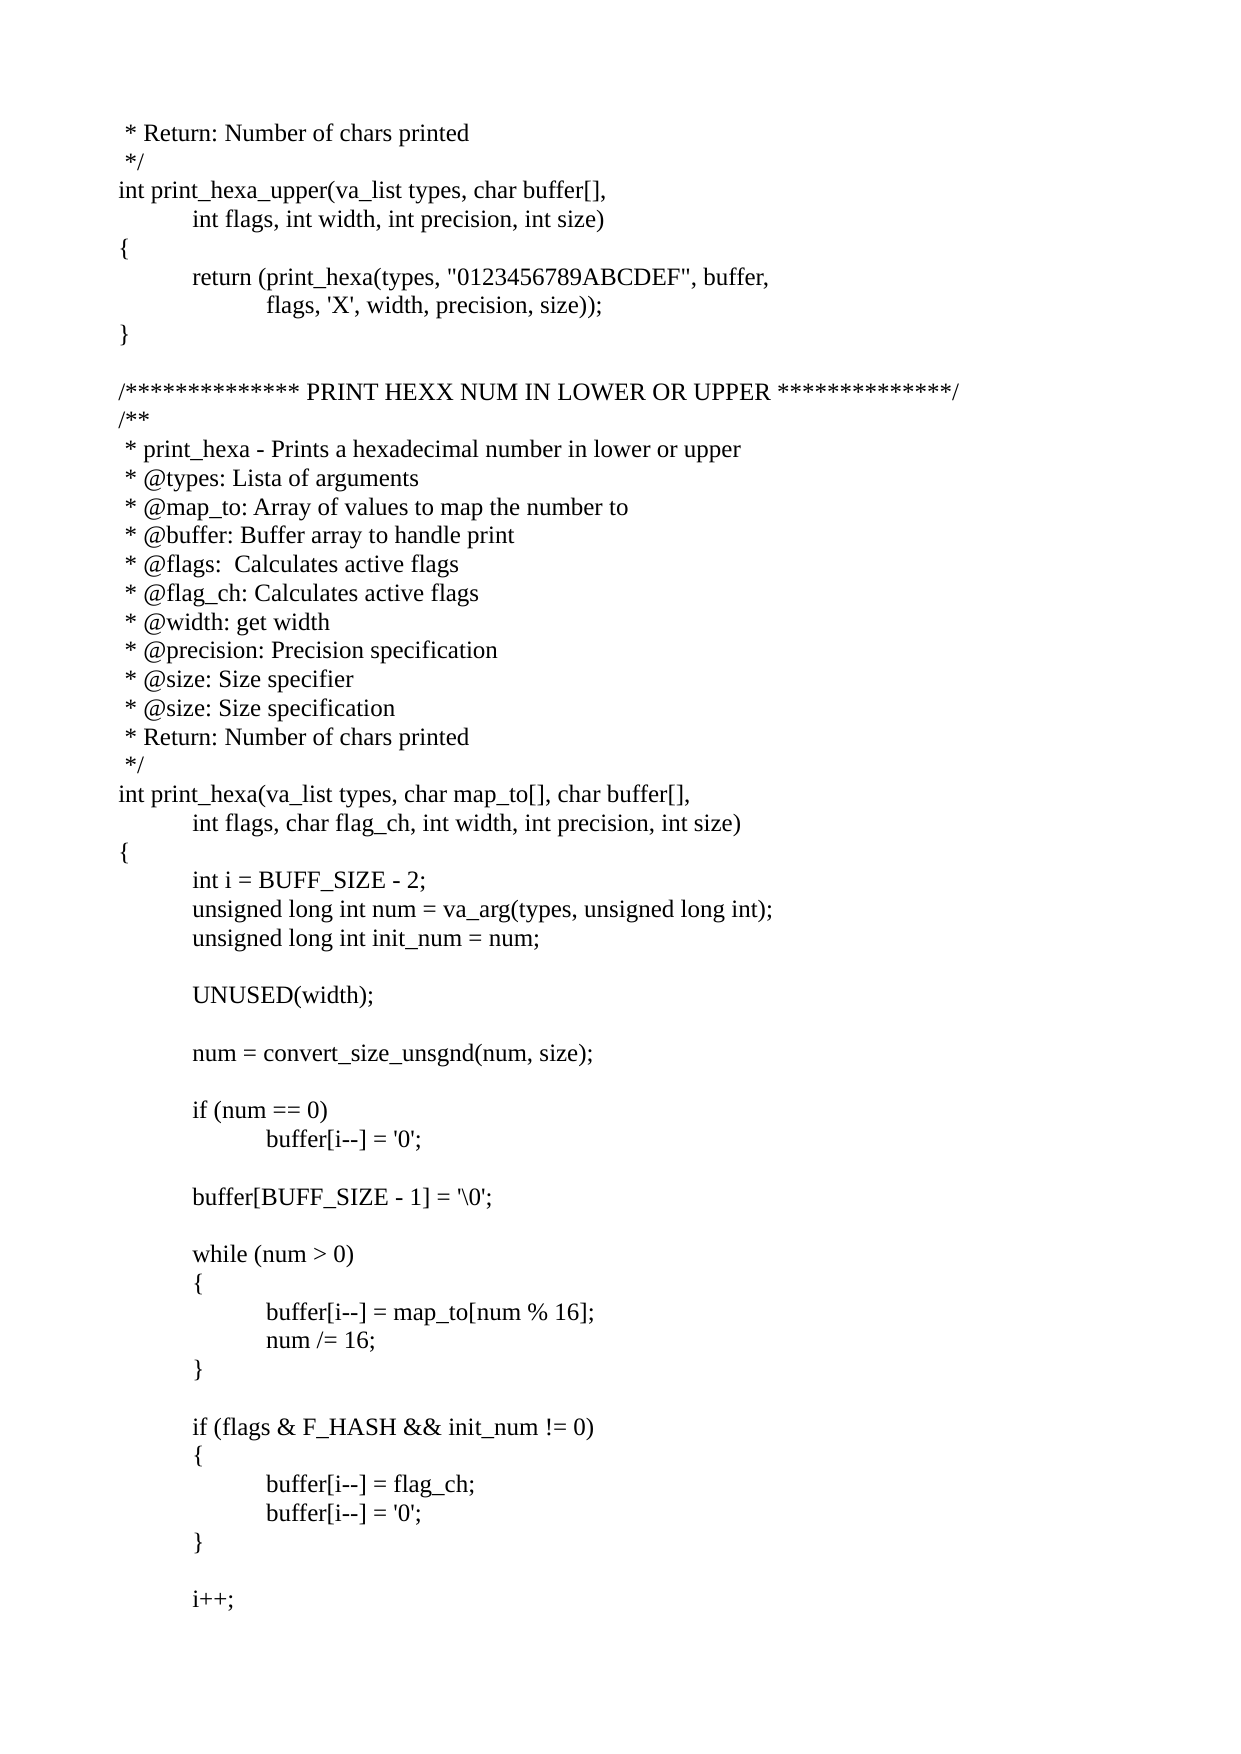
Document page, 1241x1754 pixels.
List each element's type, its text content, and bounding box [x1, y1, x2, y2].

text */ [118, 751, 1122, 779]
text int i = BUFF_SIZE - 2; [118, 866, 1122, 894]
text */ [118, 147, 1122, 176]
text buffer[i--] = flag_ch; [118, 1469, 1122, 1498]
text buffer[i--] = '0'; [118, 1498, 1122, 1527]
text { [118, 233, 1122, 262]
text * @buffer: Buffer array to handle print [118, 521, 1122, 549]
text * Return: Number of chars printed [118, 722, 1122, 751]
text unsigned long int init_num = num; [118, 923, 1122, 952]
text /************** PRINT HEXX NUM IN LOWER OR UPPER **************/ [118, 377, 1122, 406]
text if (num == 0) [118, 1096, 1122, 1124]
text buffer[i--] = '0'; [118, 1124, 1122, 1153]
text * @width: get width [118, 607, 1122, 636]
text i++; [118, 1584, 1122, 1613]
text { [118, 837, 1122, 866]
text * @flag_ch: Calculates active flags [118, 578, 1122, 607]
text int print_hexa(va_list types, char map_to[], char buffer[], [118, 779, 1122, 808]
text { [118, 1441, 1122, 1469]
text * print_hexa - Prints a hexadecimal number in lower or upper [118, 434, 1122, 463]
text } [118, 1354, 1122, 1383]
text num /= 16; [118, 1326, 1122, 1354]
text /** [118, 406, 1122, 434]
text * @size: Size specifier [118, 664, 1122, 693]
text flags, 'X', width, precision, size)); [118, 291, 1122, 319]
text * @flags: Calculates active flags [118, 549, 1122, 578]
text int flags, char flag_ch, int width, int precision, int size) [118, 808, 1122, 837]
text while (num > 0) [118, 1239, 1122, 1268]
text { [118, 1268, 1122, 1297]
text * @size: Size specification [118, 693, 1122, 722]
text num = convert_size_unsgnd(num, size); [118, 1038, 1122, 1067]
text buffer[i--] = map_to[num % 16]; [118, 1297, 1122, 1326]
text int print_hexa_upper(va_list types, char buffer[], [118, 176, 1122, 204]
text } [118, 1527, 1122, 1556]
text * @map_to: Array of values to map the number to [118, 492, 1122, 521]
text int flags, int width, int precision, int size) [118, 204, 1122, 233]
text * Return: Number of chars printed [118, 118, 1122, 147]
text UNUSED(width); [118, 981, 1122, 1009]
text * @types: Lista of arguments [118, 463, 1122, 492]
text return (print_hexa(types, "0123456789ABCDEF", buffer, [118, 262, 1122, 291]
text if (flags & F_HASH && init_num != 0) [118, 1412, 1122, 1441]
text * @precision: Precision specification [118, 636, 1122, 664]
text buffer[BUFF_SIZE - 1] = '\0'; [118, 1182, 1122, 1211]
text } [118, 319, 1122, 348]
text unsigned long int num = va_arg(types, unsigned long int); [118, 894, 1122, 923]
